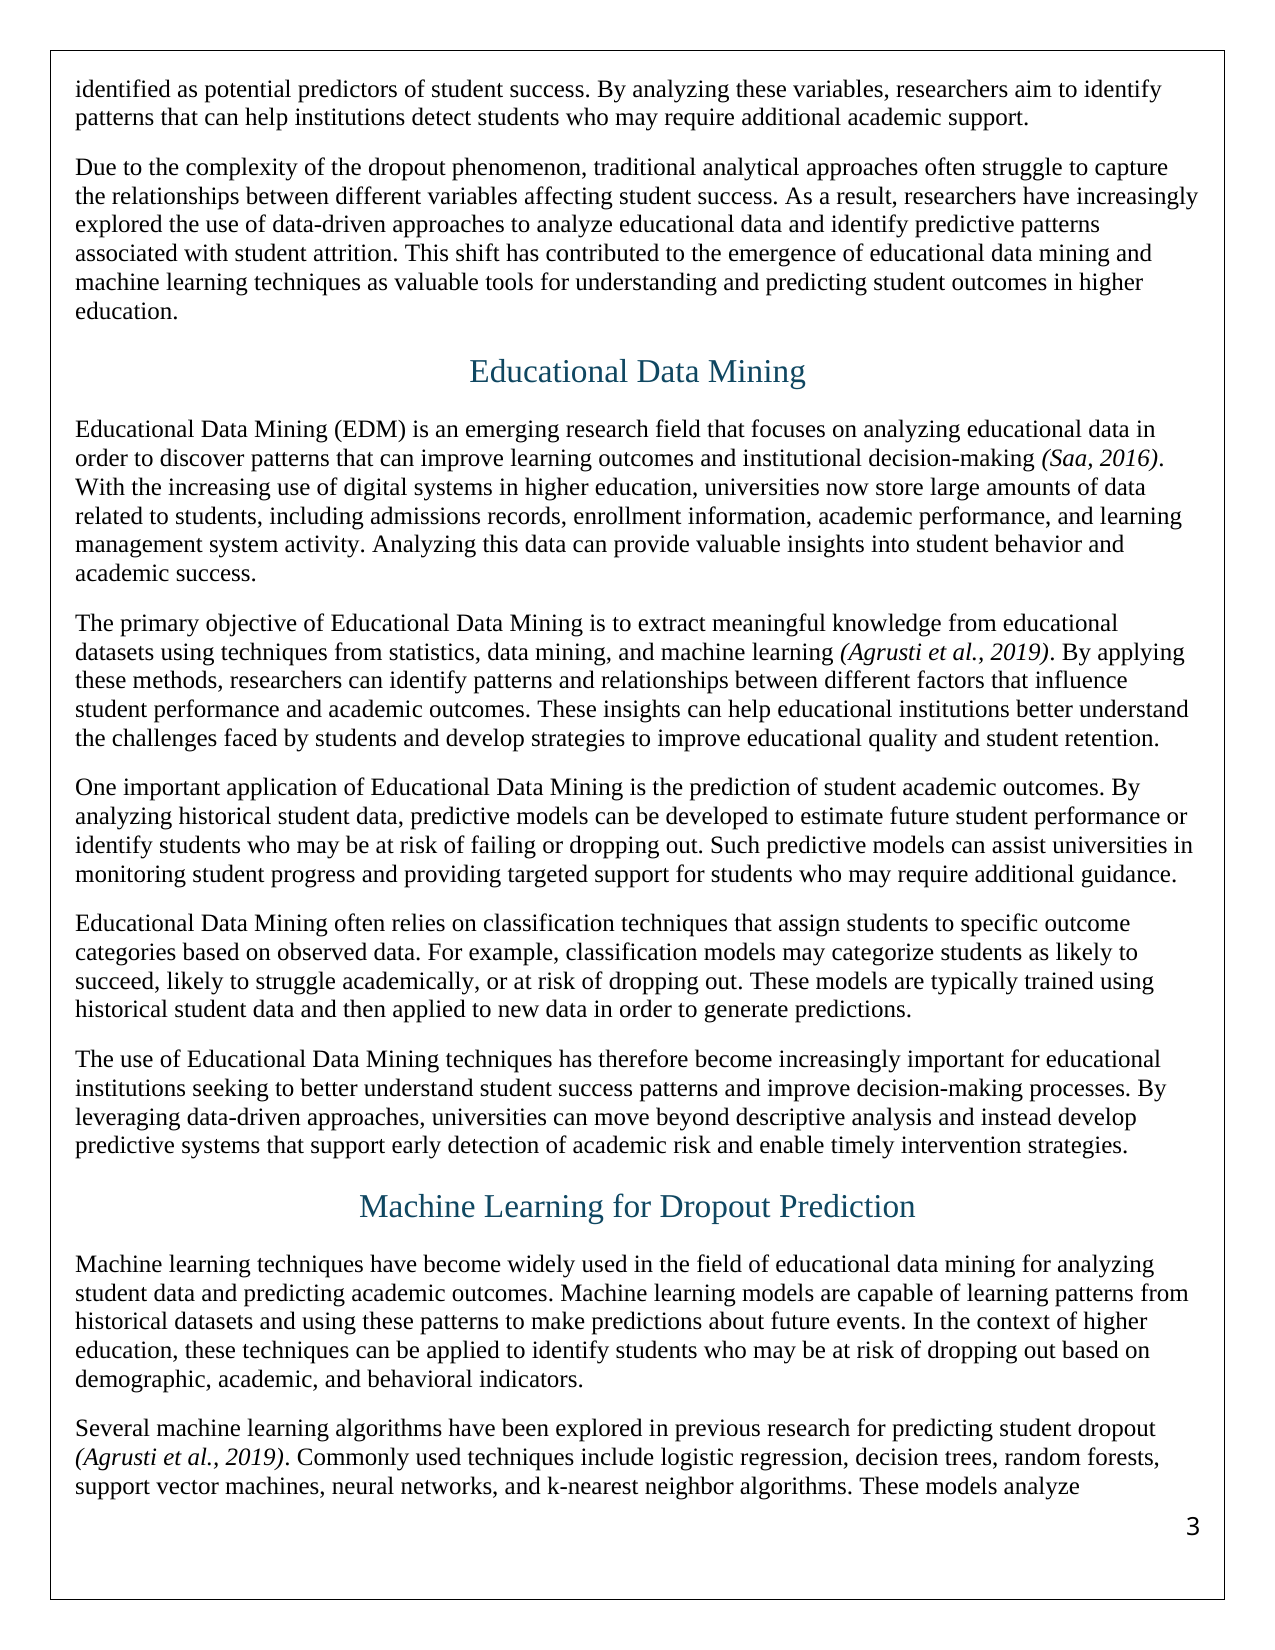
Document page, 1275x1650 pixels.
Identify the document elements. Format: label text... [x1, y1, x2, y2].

text The use of Educational Data Mining techniques has therefore become increasingly important for educational institutions seeking to better understand student success patterns and improve decision-making processes. By leveraging data-driven approaches, universities can move beyond descriptive analysis and instead develop predictive systems that support early detection of academic risk and enable timely intervention strategies. [75, 1044, 1200, 1159]
subtitle Educational Data Mining [75, 352, 1200, 390]
text identified as potential predictors of student success. By analyzing these variables, researchers aim to identify patterns that can help institutions detect students who may require additional academic support. [75, 74, 1200, 131]
subtitle Machine Learning for Dropout Prediction [75, 1186, 1200, 1224]
text The primary objective of Educational Data Mining is to extract meaningful knowledge from educational datasets using techniques from statistics, data mining, and machine learning (Agrusti et al., 2019). By applying these methods, researchers can identify patterns and relationships between different factors that influence student performance and academic outcomes. These insights can help educational institutions better understand the challenges faced by students and develop strategies to improve educational quality and student retention. [75, 608, 1200, 752]
text Machine learning techniques have become widely used in the field of educational data mining for analyzing student data and predicting academic outcomes. Machine learning models are capable of learning patterns from historical datasets and using these patterns to make predictions about future events. In the context of higher education, these techniques can be applied to identify students who may be at risk of dropping out based on demographic, academic, and behavioral indicators. [75, 1249, 1200, 1393]
text Due to the complexity of the dropout phenomenon, traditional analytical approaches often struggle to capture the relationships between different variables affecting student success. As a result, researchers have increasingly explored the use of data-driven approaches to analyze educational data and identify predictive patterns associated with student attrition. This shift has contributed to the emergence of educational data mining and machine learning techniques as valuable tools for understanding and predicting student outcomes in higher education. [75, 152, 1200, 324]
text Educational Data Mining often relies on classification techniques that assign students to specific outcome categories based on observed data. For example, classification models may categorize students as likely to succeed, likely to struggle academically, or at risk of dropping out. These models are typically trained using historical student data and then applied to new data in order to generate predictions. [75, 908, 1200, 1023]
text Several machine learning algorithms have been explored in previous research for predicting student dropout (Agrusti et al., 2019). Commonly used techniques include logistic regression, decision trees, random forests, support vector machines, neural networks, and k-nearest neighbor algorithms. These models analyze [75, 1413, 1200, 1500]
text Educational Data Mining (EDM) is an emerging research field that focuses on analyzing educational data in order to discover patterns that can improve learning outcomes and institutional decision-making (Saa, 2016). With the increasing use of digital systems in higher education, universities now store large amounts of data related to students, including admissions records, enrollment information, academic performance, and learning management system activity. Analyzing this data can provide valuable insights into student behavior and academic success. [75, 414, 1200, 587]
text One important application of Educational Data Mining is the prediction of student academic outcomes. By analyzing historical student data, predictive models can be developed to estimate future student performance or identify students who may be at risk of failing or dropping out. Such predictive models can assist universities in monitoring student progress and providing targeted support for students who may require additional guidance. [75, 772, 1200, 887]
